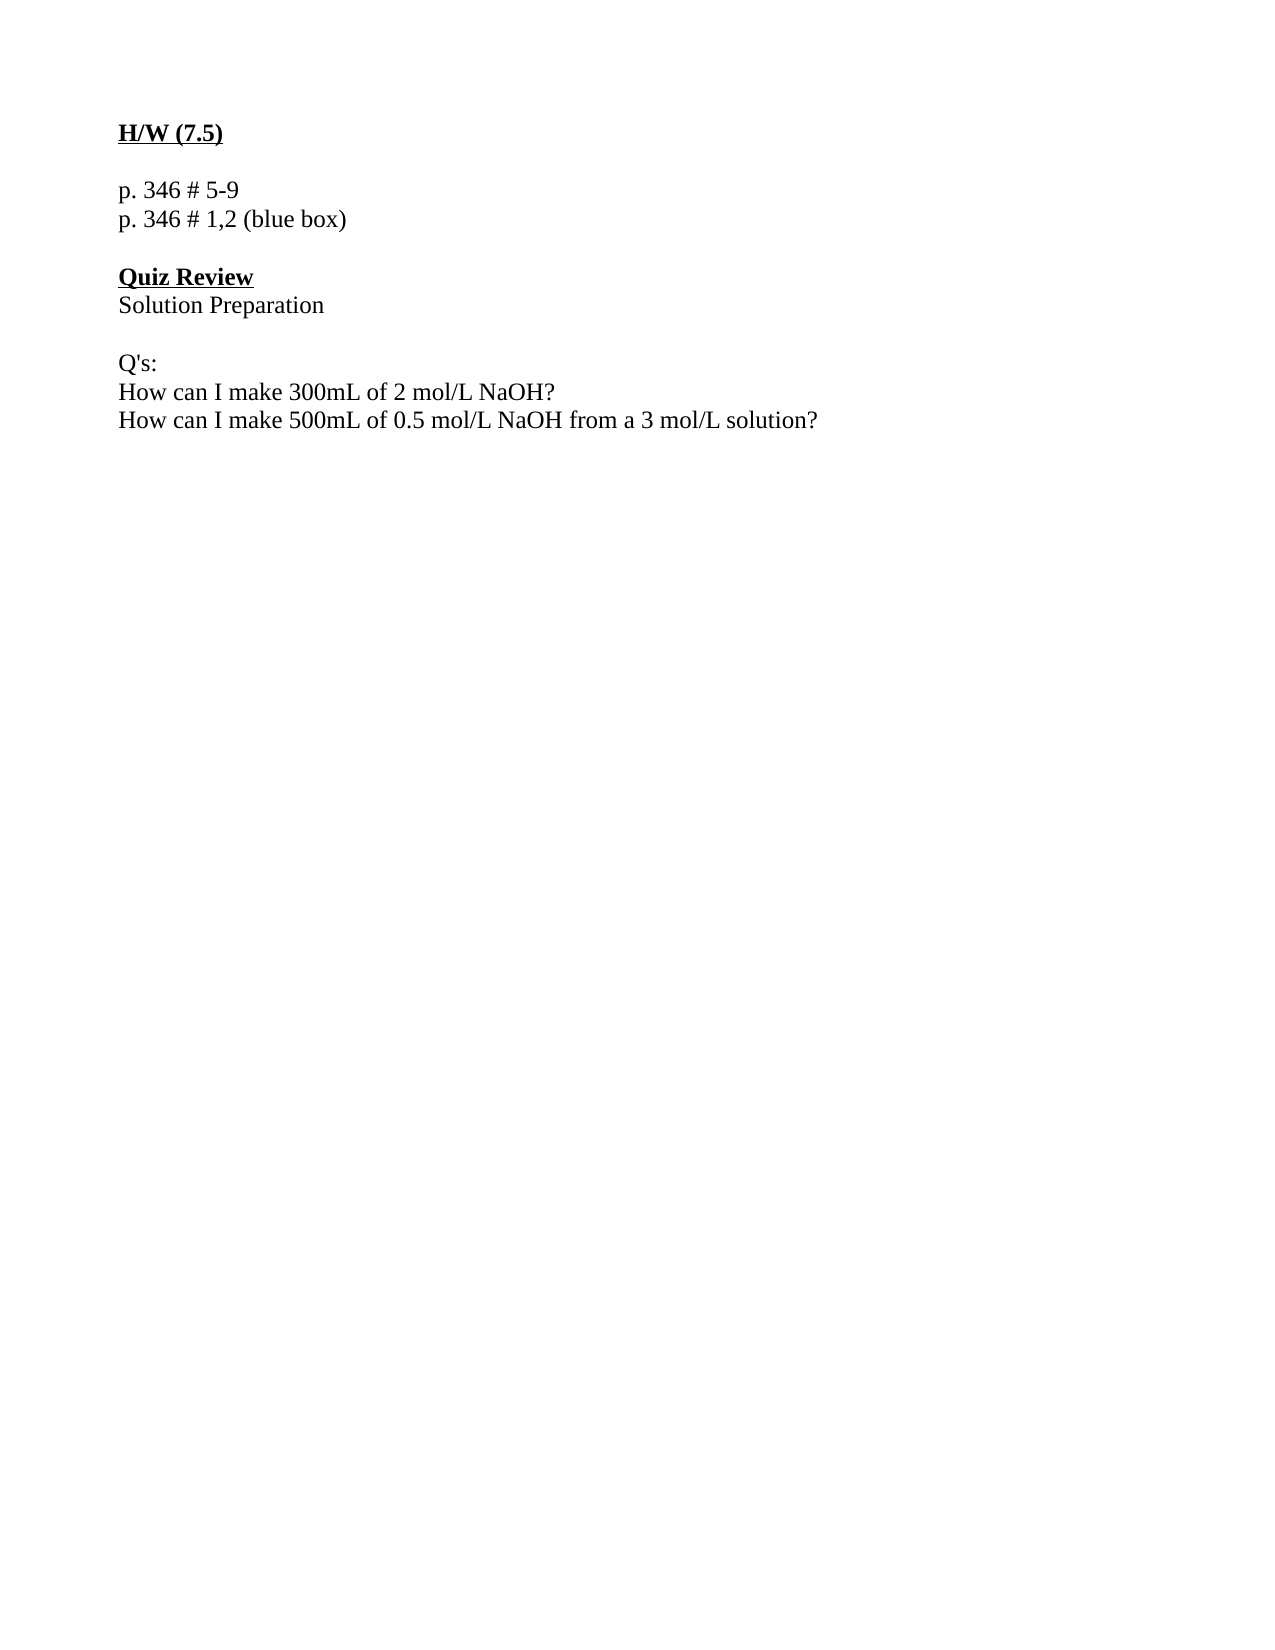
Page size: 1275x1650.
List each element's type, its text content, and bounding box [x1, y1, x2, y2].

text p. 346 # 1,2 (blue box) [118, 204, 1157, 233]
text Q's: [118, 348, 1157, 377]
text How can I make 300mL of 2 mol/L NaOH? [118, 377, 1157, 406]
text How can I make 500mL of 0.5 mol/L NaOH from a 3 mol/L solution? [118, 406, 1157, 434]
text H/W (7.5) [118, 118, 1157, 147]
text p. 346 # 5-9 [118, 176, 1157, 204]
text Quiz Review [118, 262, 1157, 291]
text Solution Preparation [118, 291, 1157, 319]
